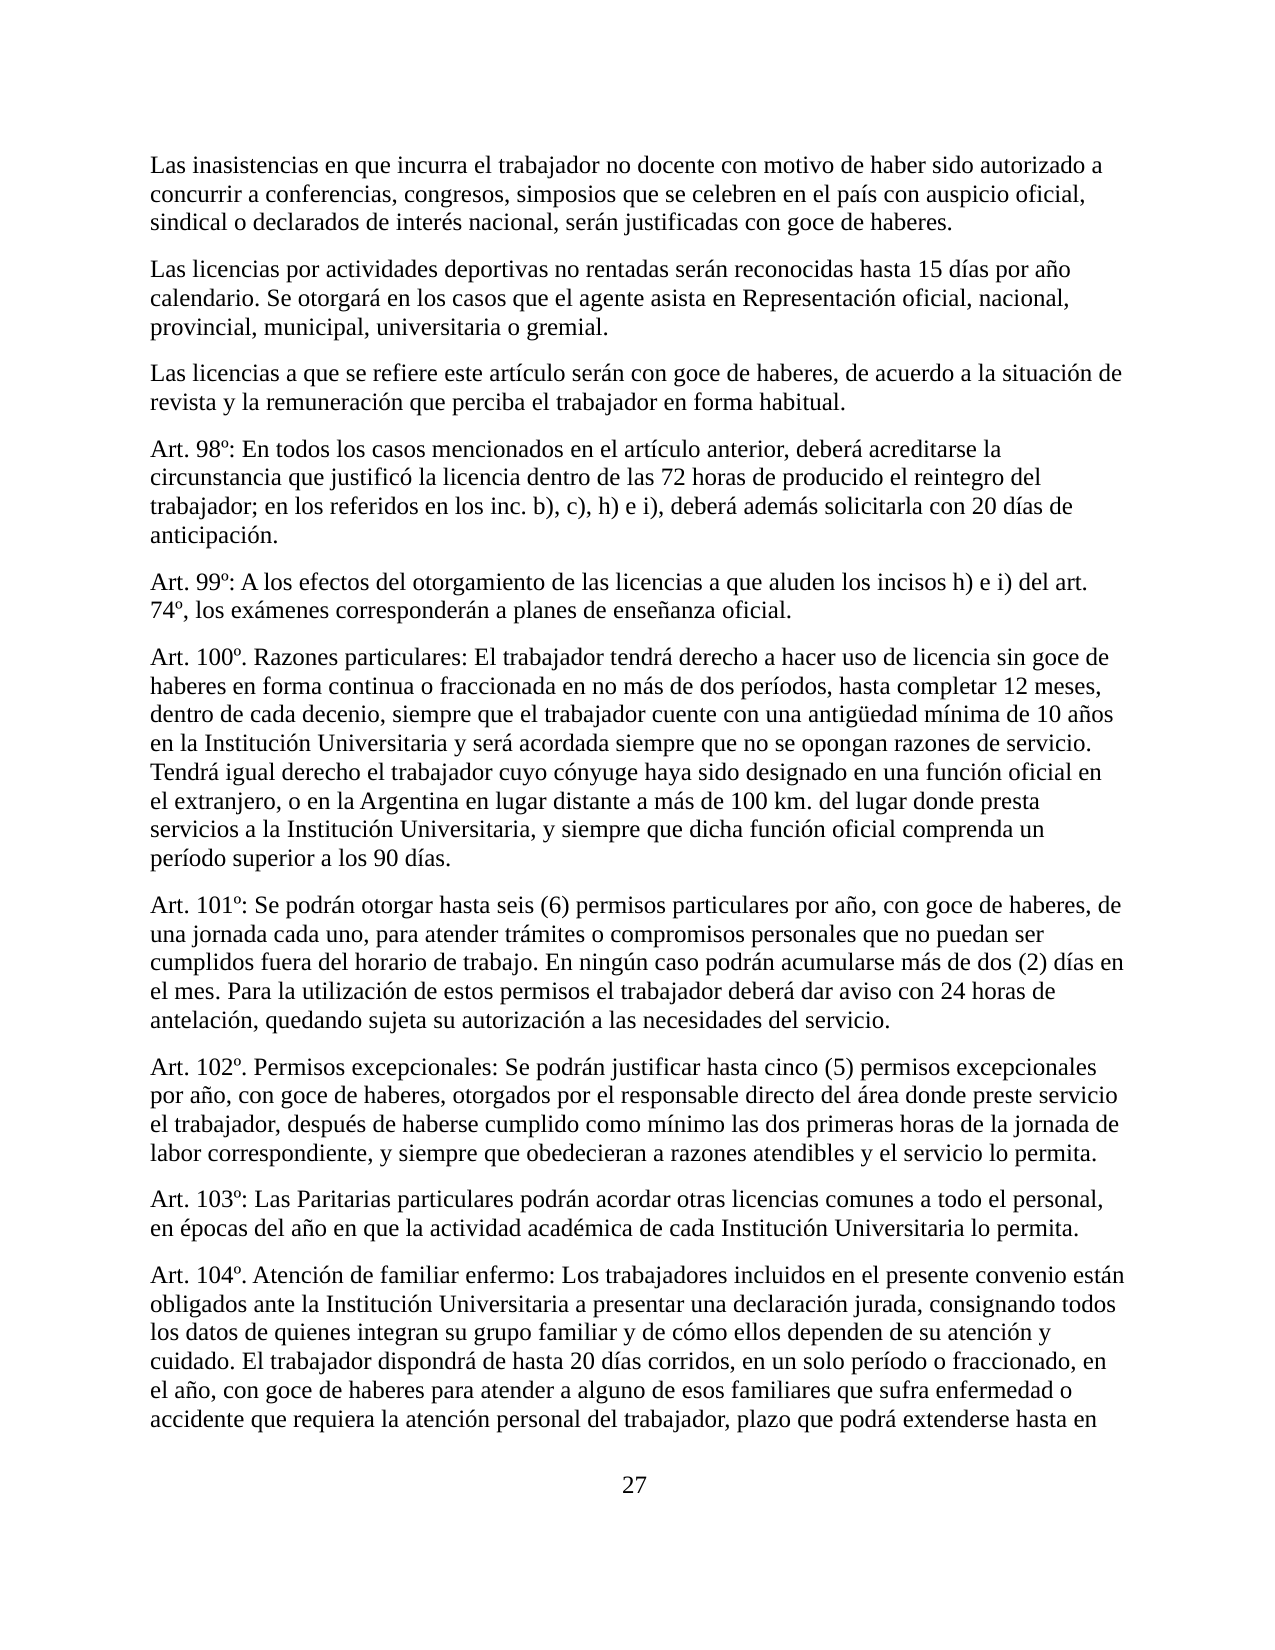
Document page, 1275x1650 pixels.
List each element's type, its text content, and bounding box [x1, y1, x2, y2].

text Art. 101º: Se podrán otorgar hasta seis (6) permisos particulares por año, con goce de haberes, de una jornada cada uno, para atender trámites o compromisos personales que no puedan ser cumplidos fuera del horario de trabajo. En ningún caso podrán acumularse más de dos (2) días en el mes. Para la utilización de estos permisos el trabajador deberá dar aviso con 24 horas de antelación, quedando sujeta su autorización a las necesidades del servicio. [150, 890, 1125, 1034]
text Art. 102º. Permisos excepcionales: Se podrán justificar hasta cinco (5) permisos excepcionales por año, con goce de haberes, otorgados por el responsable directo del área donde preste servicio el trabajador, después de haberse cumplido como mínimo las dos primeras horas de la jornada de labor correspondiente, y siempre que obedecieran a razones atendibles y el servicio lo permita. [150, 1052, 1125, 1167]
text Art. 98º: En todos los casos mencionados en el artículo anterior, deberá acreditarse la circunstancia que justificó la licencia dentro de las 72 horas de producido el reintegro del trabajador; en los referidos en los inc. b), c), h) e i), deberá además solicitarla con 20 días de anticipación. [150, 434, 1125, 549]
text Art. 103º: Las Paritarias particulares podrán acordar otras licencias comunes a todo el personal, en épocas del año en que la actividad académica de cada Institución Universitaria lo permita. [150, 1184, 1125, 1242]
text Art. 104º. Atención de familiar enfermo: Los trabajadores incluidos en el presente convenio están obligados ante la Institución Universitaria a presentar una declaración jurada, consignando todos los datos de quienes integran su grupo familiar y de cómo ellos dependen de su atención y cuidado. El trabajador dispondrá de hasta 20 días corridos, en un solo período o fraccionado, en el año, con goce de haberes para atender a alguno de esos familiares que sufra enfermedad o accidente que requiera la atención personal del trabajador, plazo que podrá extenderse hasta en [150, 1260, 1125, 1432]
text Las licencias por actividades deportivas no rentadas serán reconocidas hasta 15 días por año calendario. Se otorgará en los casos que el agente asista en Representación oficial, nacional, provincial, municipal, universitaria o gremial. [150, 254, 1125, 340]
text Las licencias a que se refiere este artículo serán con goce de haberes, de acuerdo a la situación de revista y la remuneración que perciba el trabajador en forma habitual. [150, 358, 1125, 416]
text Las inasistencias en que incurra el trabajador no docente con motivo de haber sido autorizado a concurrir a conferencias, congresos, simposios que se celebren en el país con auspicio oficial, sindical o declarados de interés nacional, serán justificadas con goce de haberes. [150, 150, 1125, 236]
text Art. 100º. Razones particulares: El trabajador tendrá derecho a hacer uso de licencia sin goce de haberes en forma continua o fraccionada en no más de dos períodos, hasta completar 12 meses, dentro de cada decenio, siempre que el trabajador cuente con una antigüedad mínima de 10 años en la Institución Universitaria y será acordada siempre que no se opongan razones de servicio. Tendrá igual derecho el trabajador cuyo cónyuge haya sido designado en una función oficial en el extranjero, o en la Argentina en lugar distante a más de 100 km. del lugar donde presta servicios a la Institución Universitaria, y siempre que dicha función oficial comprenda un período superior a los 90 días. [150, 642, 1125, 872]
text Art. 99º: A los efectos del otorgamiento de las licencias a que aluden los incisos h) e i) del art. 74º, los exámenes corresponderán a planes de enseñanza oficial. [150, 567, 1125, 624]
